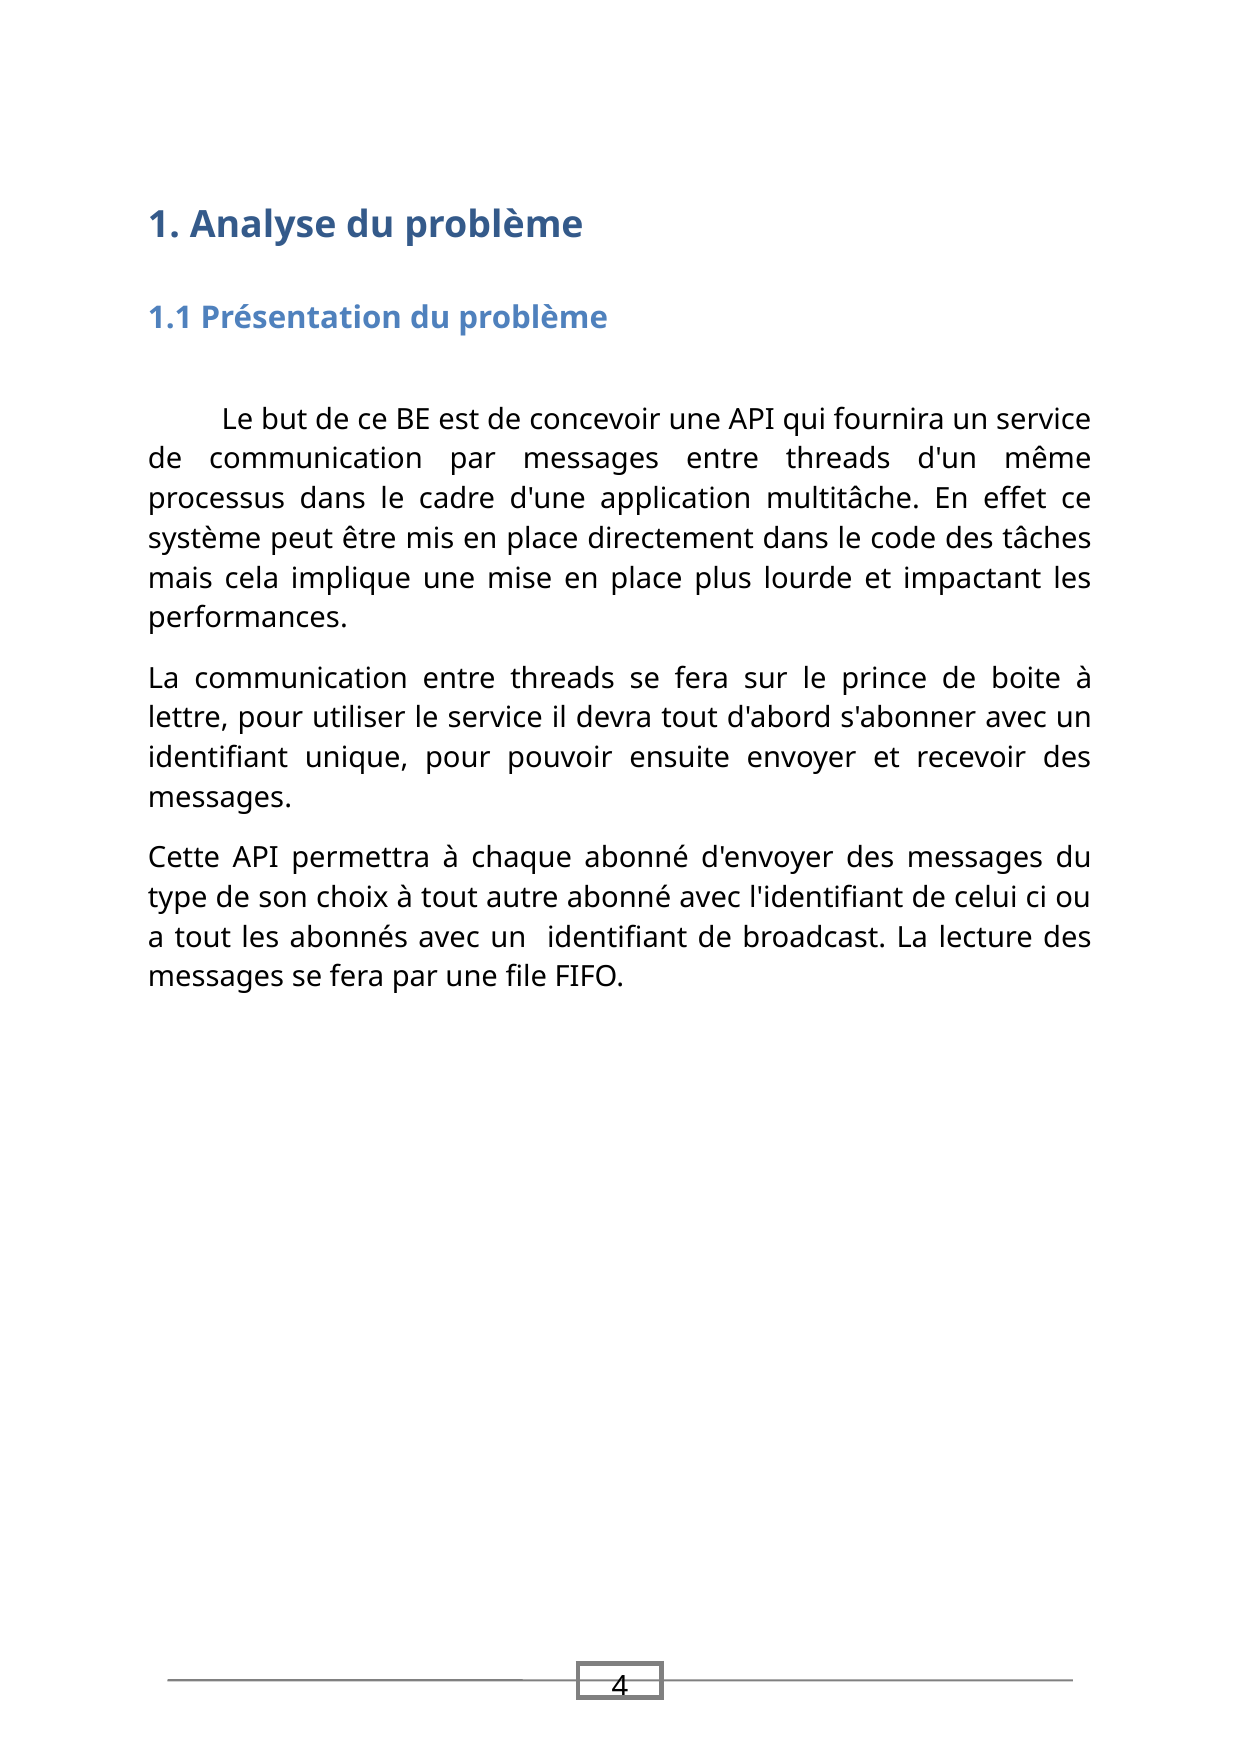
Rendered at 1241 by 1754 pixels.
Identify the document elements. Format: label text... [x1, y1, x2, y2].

subtitle 1.1 Présentation du problème [148, 295, 1093, 338]
subtitle 1. Analyse du problème [148, 198, 1093, 249]
text Le but de ce BE est de concevoir une API qui fournira un service de communication par messages entre threads d'un même processus dans le cadre d'une application multitâche. En effet ce système peut être mis en place directement dans le code des tâches mais cela implique une mise en place plus lourde et impactant les performances. [148, 398, 1093, 636]
text Cette API permettra à chaque abonné d'envoyer des messages du type de son choix à tout autre abonné avec l'identifiant de celui ci ou a tout les abonnés avec un identifiant de broadcast. La lecture des messages se fera par une file FIFO. [148, 837, 1093, 995]
text La communication entre threads se fera sur le prince de boite à lettre, pour utiliser le service il devra tout d'abord s'abonner avec un identifiant unique, pour pouvoir ensuite envoyer et recevoir des messages. [148, 657, 1093, 816]
